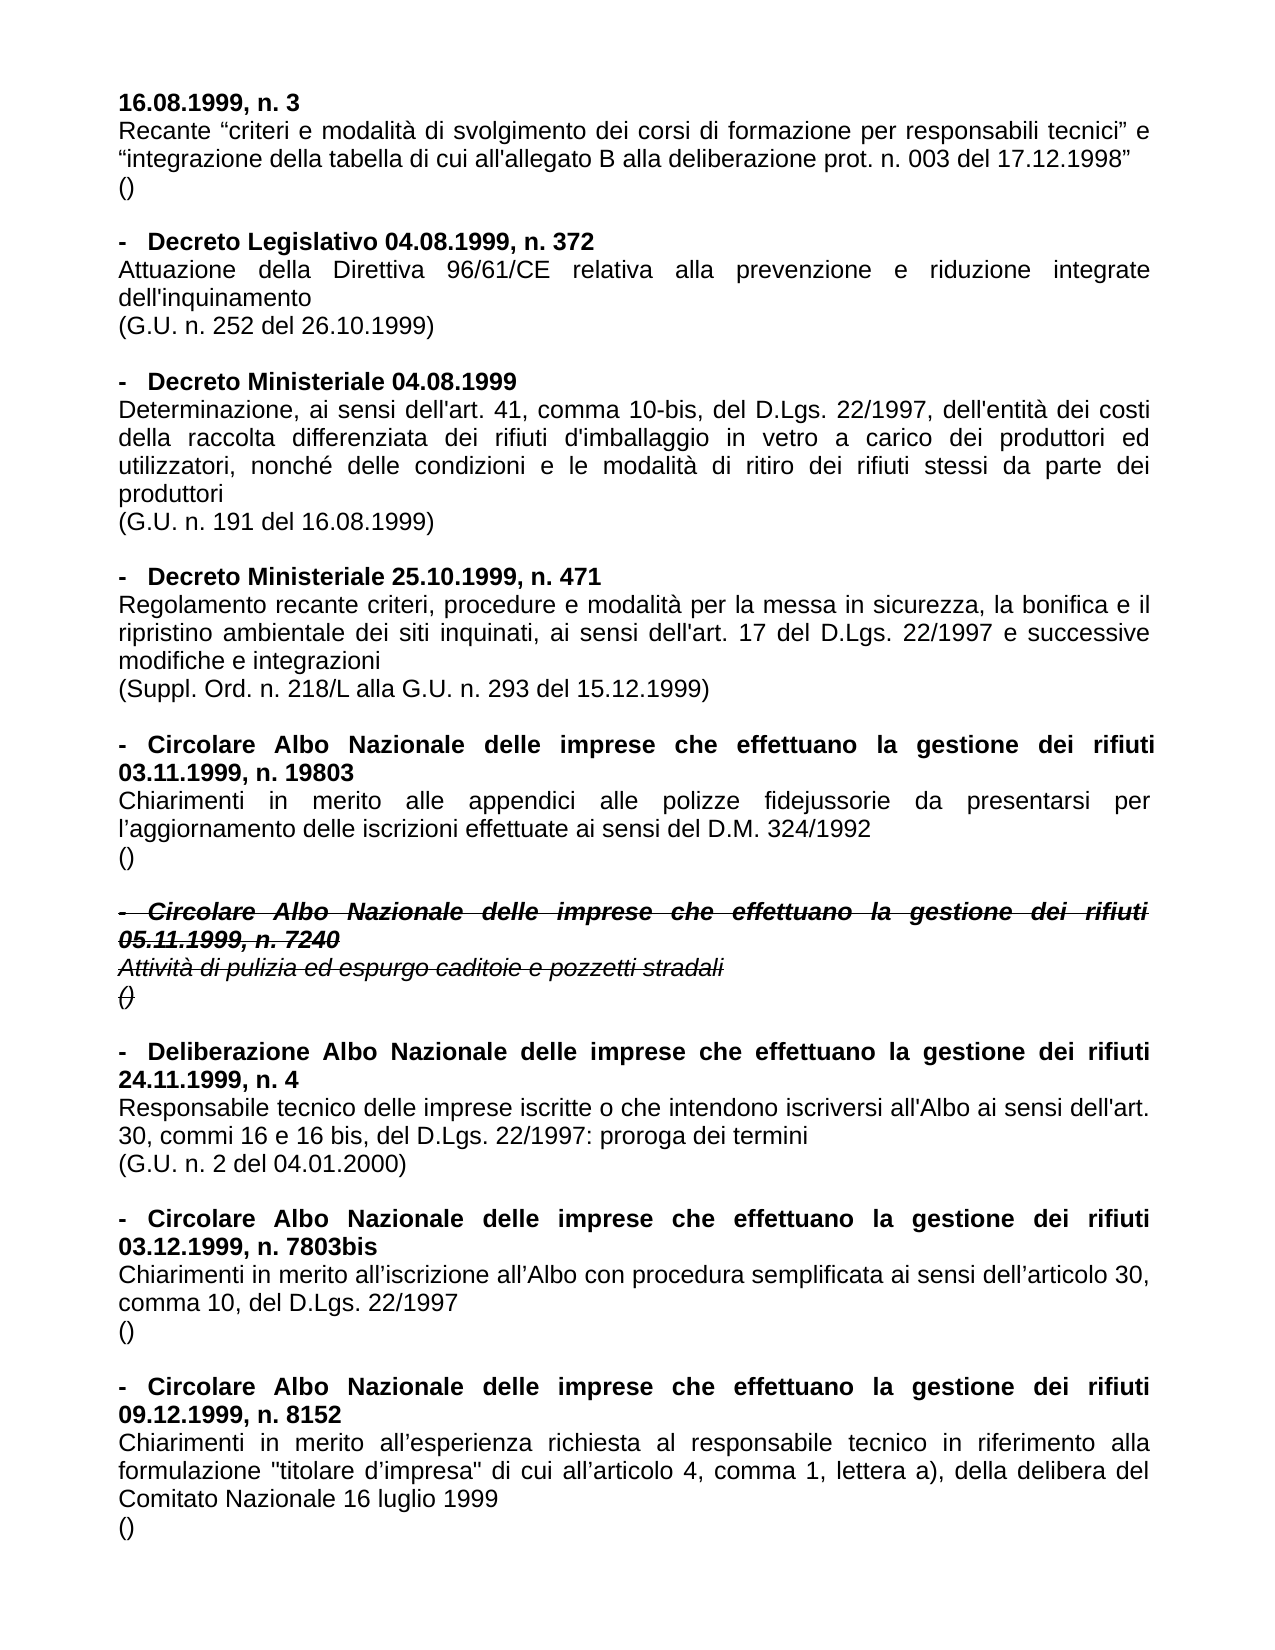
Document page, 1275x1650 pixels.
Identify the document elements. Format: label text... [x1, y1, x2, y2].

text Attività di pulizia ed espurgo caditoie e pozzetti stradali [118, 954, 1152, 982]
text - Deliberazione Albo Nazionale delle imprese che effettuano la gestione dei rifiuti 24.11.1999, n. 4 [118, 1038, 1152, 1093]
text - Circolare Albo Nazionale delle imprese che effettuano la gestione dei rifiuti 03.11.1999, n. 19803 [118, 731, 1157, 786]
text - Decreto Legislativo 04.08.1999, n. 372 [118, 228, 1152, 256]
subtitle () [118, 842, 1152, 870]
text (G.U. n. 2 del 04.01.2000) [118, 1149, 1152, 1177]
text Chiarimenti in merito alle appendici alle polizze fidejussorie da presentarsi per l’aggiornamento delle iscrizioni effettuate ai sensi del D.M. 324/1992 [118, 786, 1152, 842]
text (G.U. n. 252 del 26.10.1999) [118, 312, 1152, 340]
text Determinazione, ai sensi dell'art. 41, comma 10-bis, del D.Lgs. 22/1997, dell'entità dei costi della raccolta differenziata dei rifiuti d'imballaggio in vetro a carico dei produttori ed utilizzatori, nonché delle condizioni e le modalità di ritiro dei rifiuti stessi da parte dei produttori [118, 396, 1152, 507]
text Responsabile tecnico delle imprese iscritte o che intendono iscriversi all'Albo ai sensi dell'art. 30, commi 16 e 16 bis, del D.Lgs. 22/1997: proroga dei termini [118, 1093, 1152, 1149]
text - Circolare Albo Nazionale delle imprese che effettuano la gestione dei rifiuti 09.12.1999, n. 8152 [118, 1373, 1152, 1428]
text () [118, 1512, 1152, 1540]
text - Circolare Albo Nazionale delle imprese che effettuano la gestione dei rifiuti 03.12.1999, n. 7803bis [118, 1205, 1152, 1261]
text Chiarimenti in merito all’iscrizione all’Albo con procedura semplificata ai sensi dell’articolo 30, comma 10, del D.Lgs. 22/1997 [118, 1261, 1152, 1317]
text () [118, 172, 1152, 200]
text 16.08.1999, n. 3 [118, 88, 1152, 116]
text Regolamento recante criteri, procedure e modalità per la messa in sicurezza, la bonifica e il ripristino ambientale dei siti inquinati, ai sensi dell'art. 17 del D.Lgs. 22/1997 e successive modifiche e integrazioni [118, 591, 1152, 675]
text Recante “criteri e modalità di svolgimento dei corsi di formazione per responsabili tecnici” e “integrazione della tabella di cui all'allegato B alla deliberazione prot. n. 003 del 17.12.1998” [118, 116, 1152, 172]
text - Decreto Ministeriale 25.10.1999, n. 471 [118, 563, 1152, 591]
text - Circolare Albo Nazionale delle imprese che effettuano la gestione dei rifiuti 05.11.1999, n. 7240 [118, 898, 1152, 954]
text Chiarimenti in merito all’esperienza richiesta al responsabile tecnico in riferimento alla formulazione "titolare d’impresa" di cui all’articolo 4, comma 1, lettera a), della delibera del Comitato Nazionale 16 luglio 1999 [118, 1428, 1152, 1512]
text () [118, 982, 1152, 1010]
text () [118, 1317, 1152, 1345]
text - Decreto Ministeriale 04.08.1999 [118, 368, 1152, 396]
text (G.U. n. 191 del 16.08.1999) [118, 507, 1152, 535]
text Attuazione della Direttiva 96/61/CE relativa alla prevenzione e riduzione integrate dell'inquinamento [118, 256, 1152, 312]
text (Suppl. Ord. n. 218/L alla G.U. n. 293 del 15.12.1999) [118, 675, 1152, 703]
